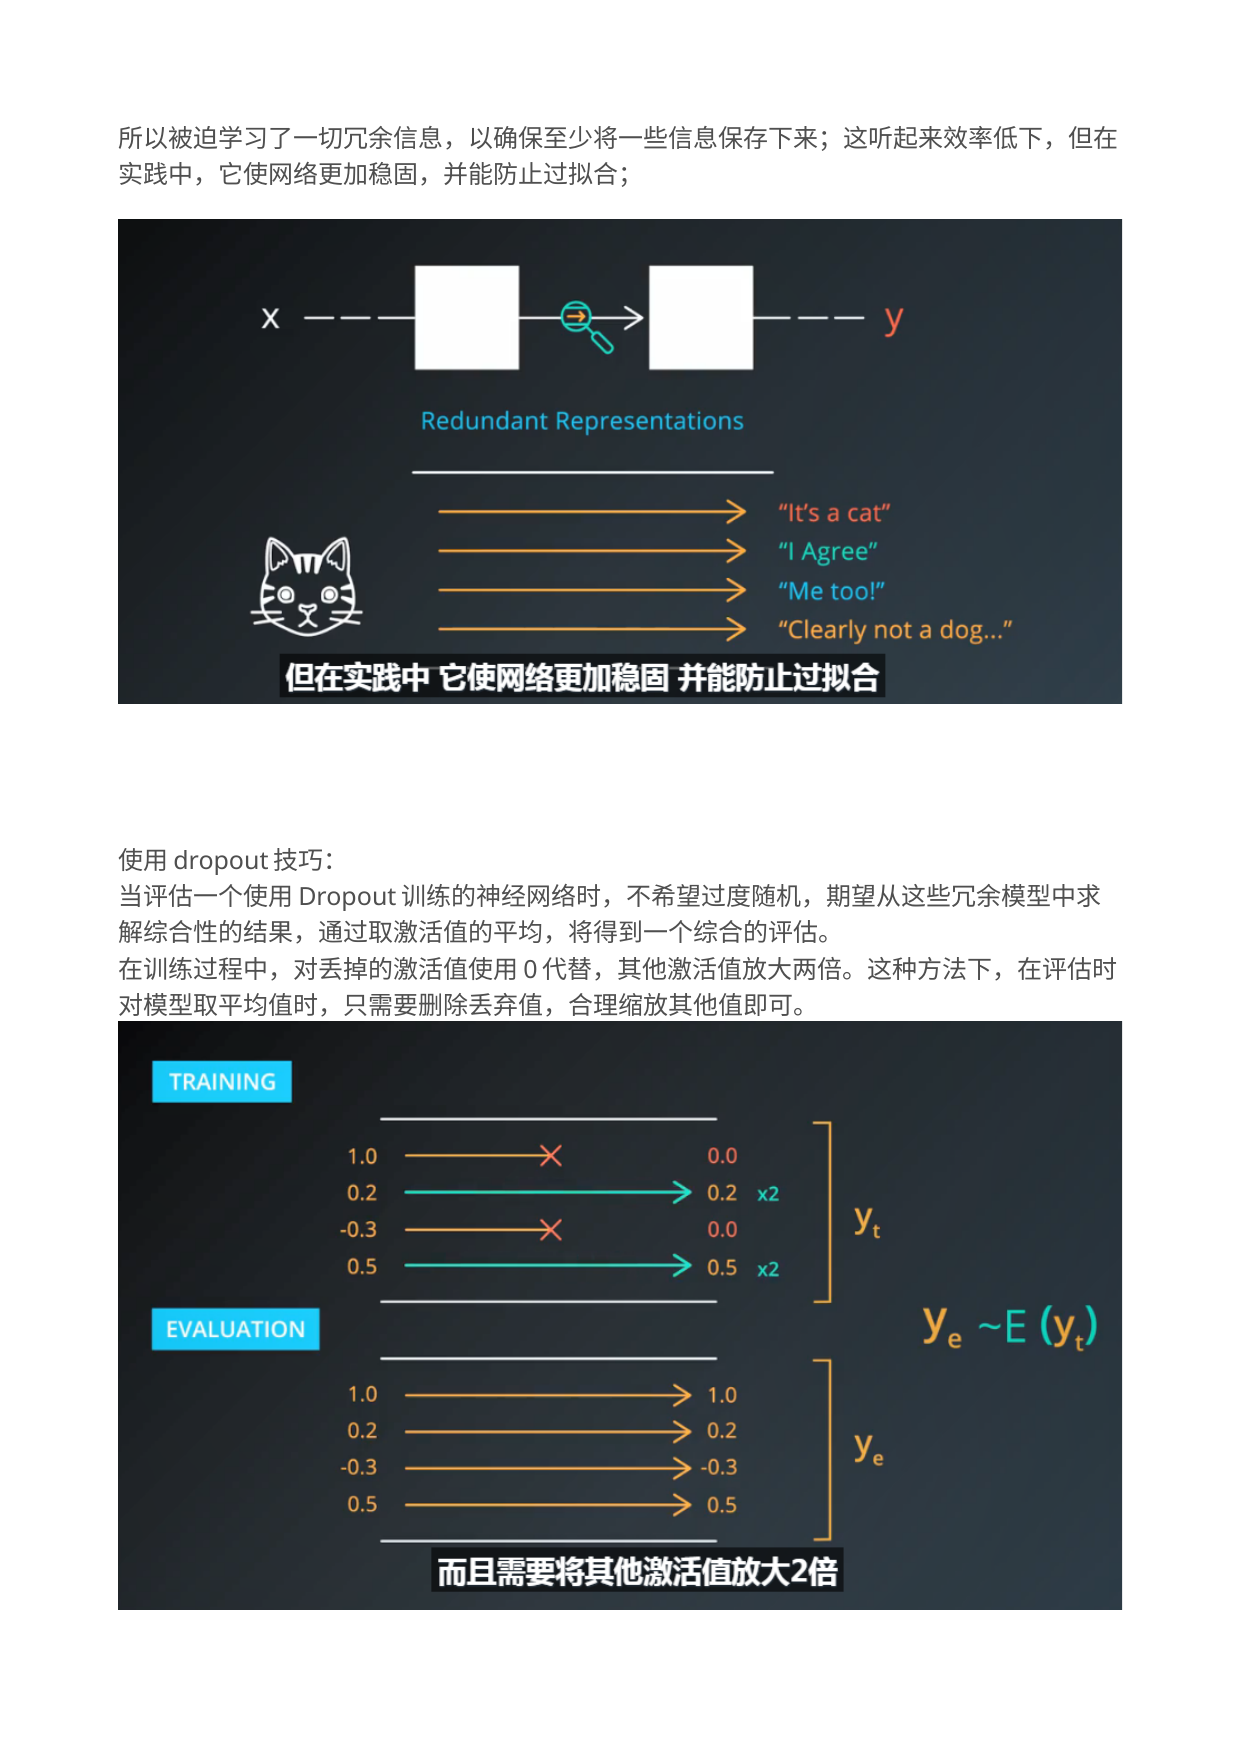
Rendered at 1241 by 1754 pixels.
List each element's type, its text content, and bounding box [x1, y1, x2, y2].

text 在训练过程中，对丢掉的激活值使用0代替，其他激活值放大两倍。这种方法下，在评估时对模型取平均值时，只需要删除丢弃值，合理缩放其他值即可。 [118, 949, 1122, 1021]
text 所以被迫学习了一切冗余信息，以确保至少将一些信息保存下来；这听起来效率低下，但在实践中，它使网络更加稳固，并能防止过拟合； [118, 118, 1122, 191]
text 使用dropout技巧： [118, 840, 1122, 877]
text 当评估一个使用Dropout训练的神经网络时，不希望过度随机，期望从这些冗余模型中求解综合性的结果，通过取激活值的平均，将得到一个综合的评估。 [118, 877, 1122, 949]
